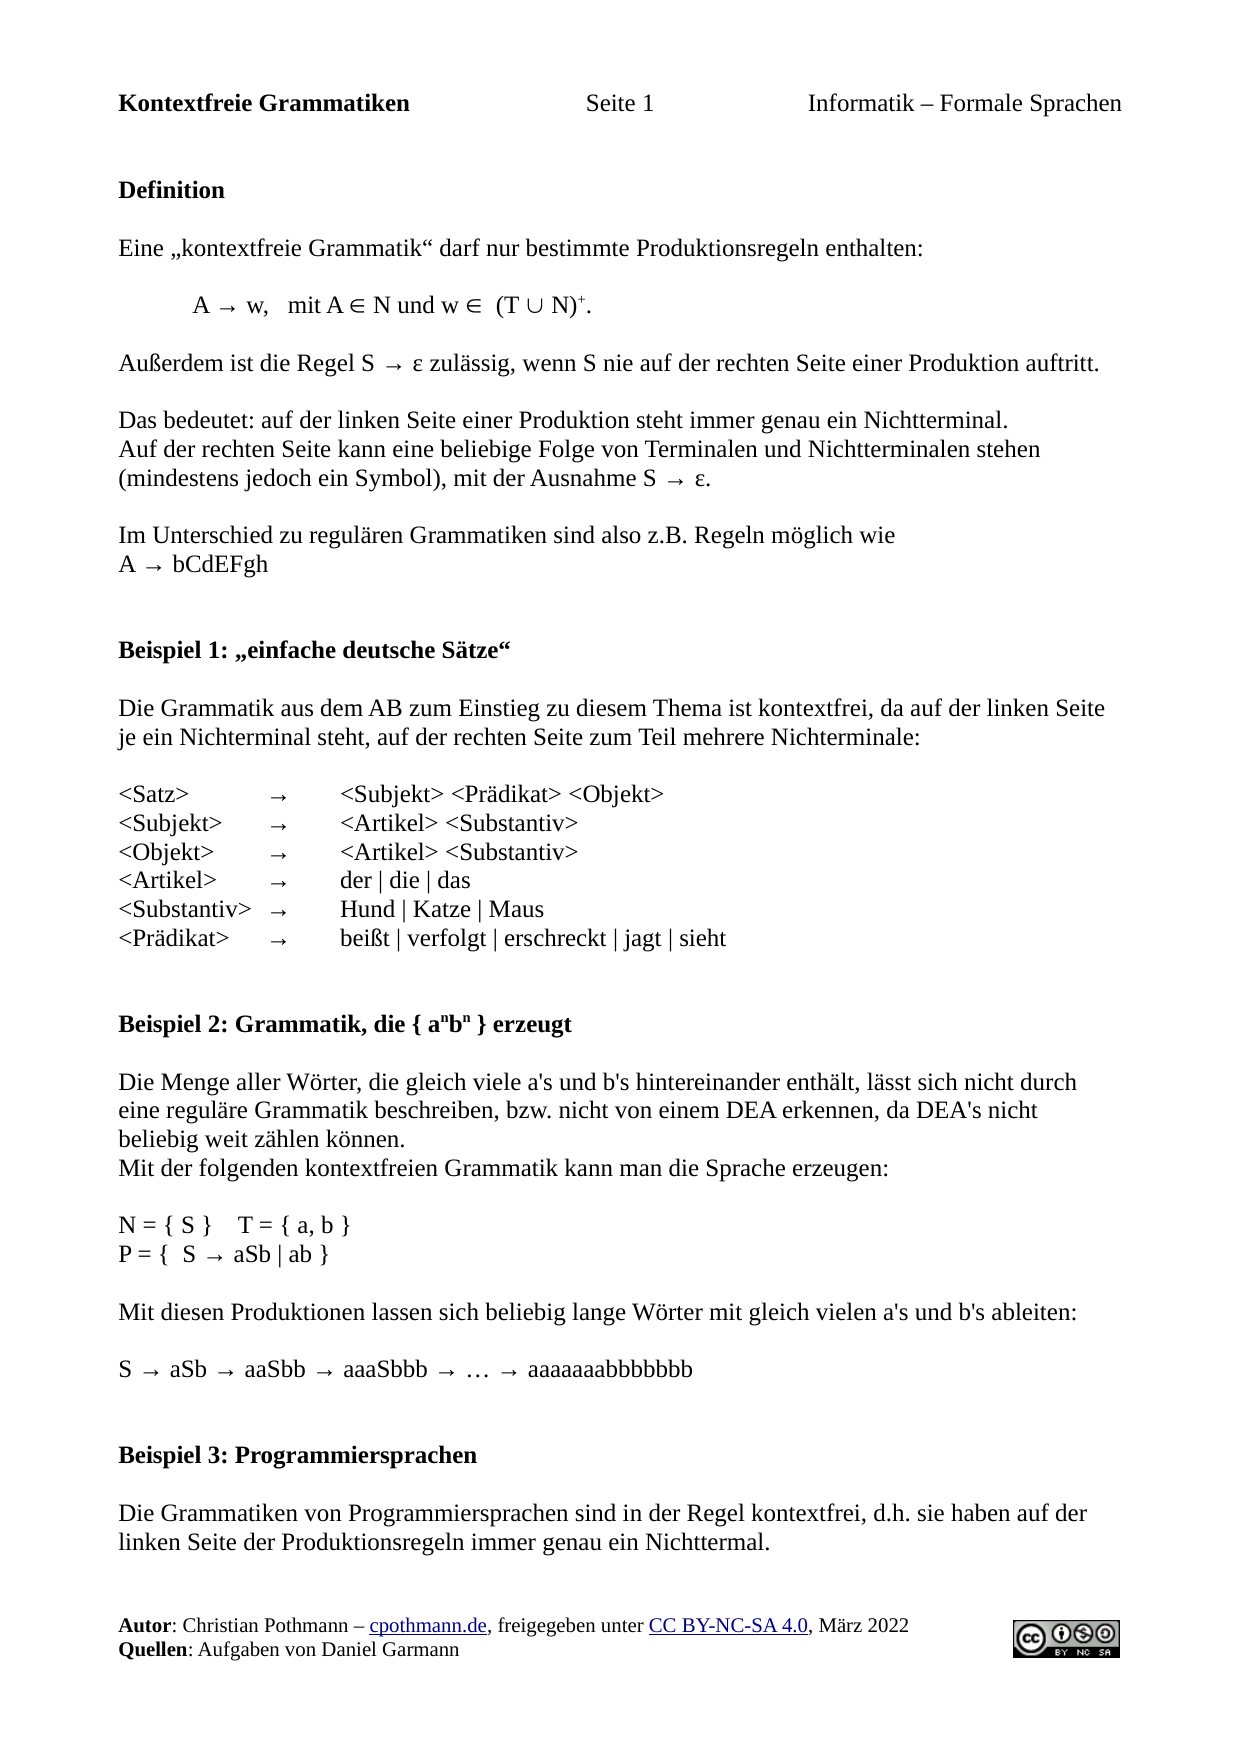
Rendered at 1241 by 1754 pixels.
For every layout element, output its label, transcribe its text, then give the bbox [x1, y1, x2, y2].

text Mit diesen Produktionen lassen sich beliebig lange Wörter mit gleich vielen a's und b's ableiten: [118, 1297, 1122, 1326]
text Beispiel 1: „einfache deutsche Sätze“ [118, 636, 1122, 664]
text A → w, mit A  N und w  (T  N)+. [118, 291, 1122, 319]
text <Objekt> → <Artikel> <Substantiv> [118, 837, 1122, 866]
text S → aSb → aaSbb → aaaSbbb → … → aaaaaaabbbbbbb [118, 1354, 1122, 1383]
text Auf der rechten Seite kann eine beliebige Folge von Terminalen und Nichtterminalen stehen (mindestens jedoch ein Symbol), mit der Ausnahme S → ε. [118, 434, 1122, 492]
text P = { S → aSb | ab } [118, 1239, 1122, 1268]
text <Substantiv> → Hund | Katze | Maus [118, 894, 1122, 923]
text Das bedeutet: auf der linken Seite einer Produktion steht immer genau ein Nichtterminal. [118, 406, 1122, 434]
text <Prädikat> → beißt | verfolgt | erschreckt | jagt | sieht [118, 923, 1122, 952]
text Die Grammatiken von Programmiersprachen sind in der Regel kontextfrei, d.h. sie haben auf der linken Seite der Produktionsregeln immer genau ein Nichttermal. [118, 1498, 1122, 1556]
text Beispiel 3: Programmiersprachen [118, 1441, 1122, 1469]
text N = { S } T = { a, b } [118, 1211, 1122, 1239]
text Außerdem ist die Regel S → ε zulässig, wenn S nie auf der rechten Seite einer Produktion auftritt. [118, 348, 1122, 377]
text Beispiel 2: Grammatik, die { anbn } erzeugt [118, 1009, 1122, 1038]
text Mit der folgenden kontextfreien Grammatik kann man die Sprache erzeugen: [118, 1153, 1122, 1182]
text Die Menge aller Wörter, die gleich viele a's und b's hintereinander enthält, lässt sich nicht durch eine reguläre Grammatik beschreiben, bzw. nicht von einem DEA erkennen, da DEA's nicht beliebig weit zählen können. [118, 1067, 1122, 1153]
text A → bCdEFgh [118, 549, 1122, 578]
picture [1013, 1620, 1120, 1658]
text <Subjekt> → <Artikel> <Substantiv> [118, 808, 1122, 837]
text Quellen: Aufgaben von Daniel Garmann [118, 1637, 1122, 1661]
text Autor: Christian Pothmann – cpothmann.de, freigegeben unter CC BY-NC-SA 4.0, März 2022 [118, 1613, 1122, 1637]
text Die Grammatik aus dem AB zum Einstieg zu diesem Thema ist kontextfrei, da auf der linken Seite je ein Nichterminal steht, auf der rechten Seite zum Teil mehrere Nichterminale: [118, 693, 1122, 751]
text Definition [118, 176, 1122, 204]
text <Artikel> → der | die | das [118, 866, 1122, 894]
text Im Unterschied zu regulären Grammatiken sind also z.B. Regeln möglich wie [118, 521, 1122, 549]
text Eine „kontextfreie Grammatik“ darf nur bestimmte Produktionsregeln enthalten: [118, 233, 1122, 262]
text <Satz> → <Subjekt> <Prädikat> <Objekt> [118, 779, 1122, 808]
